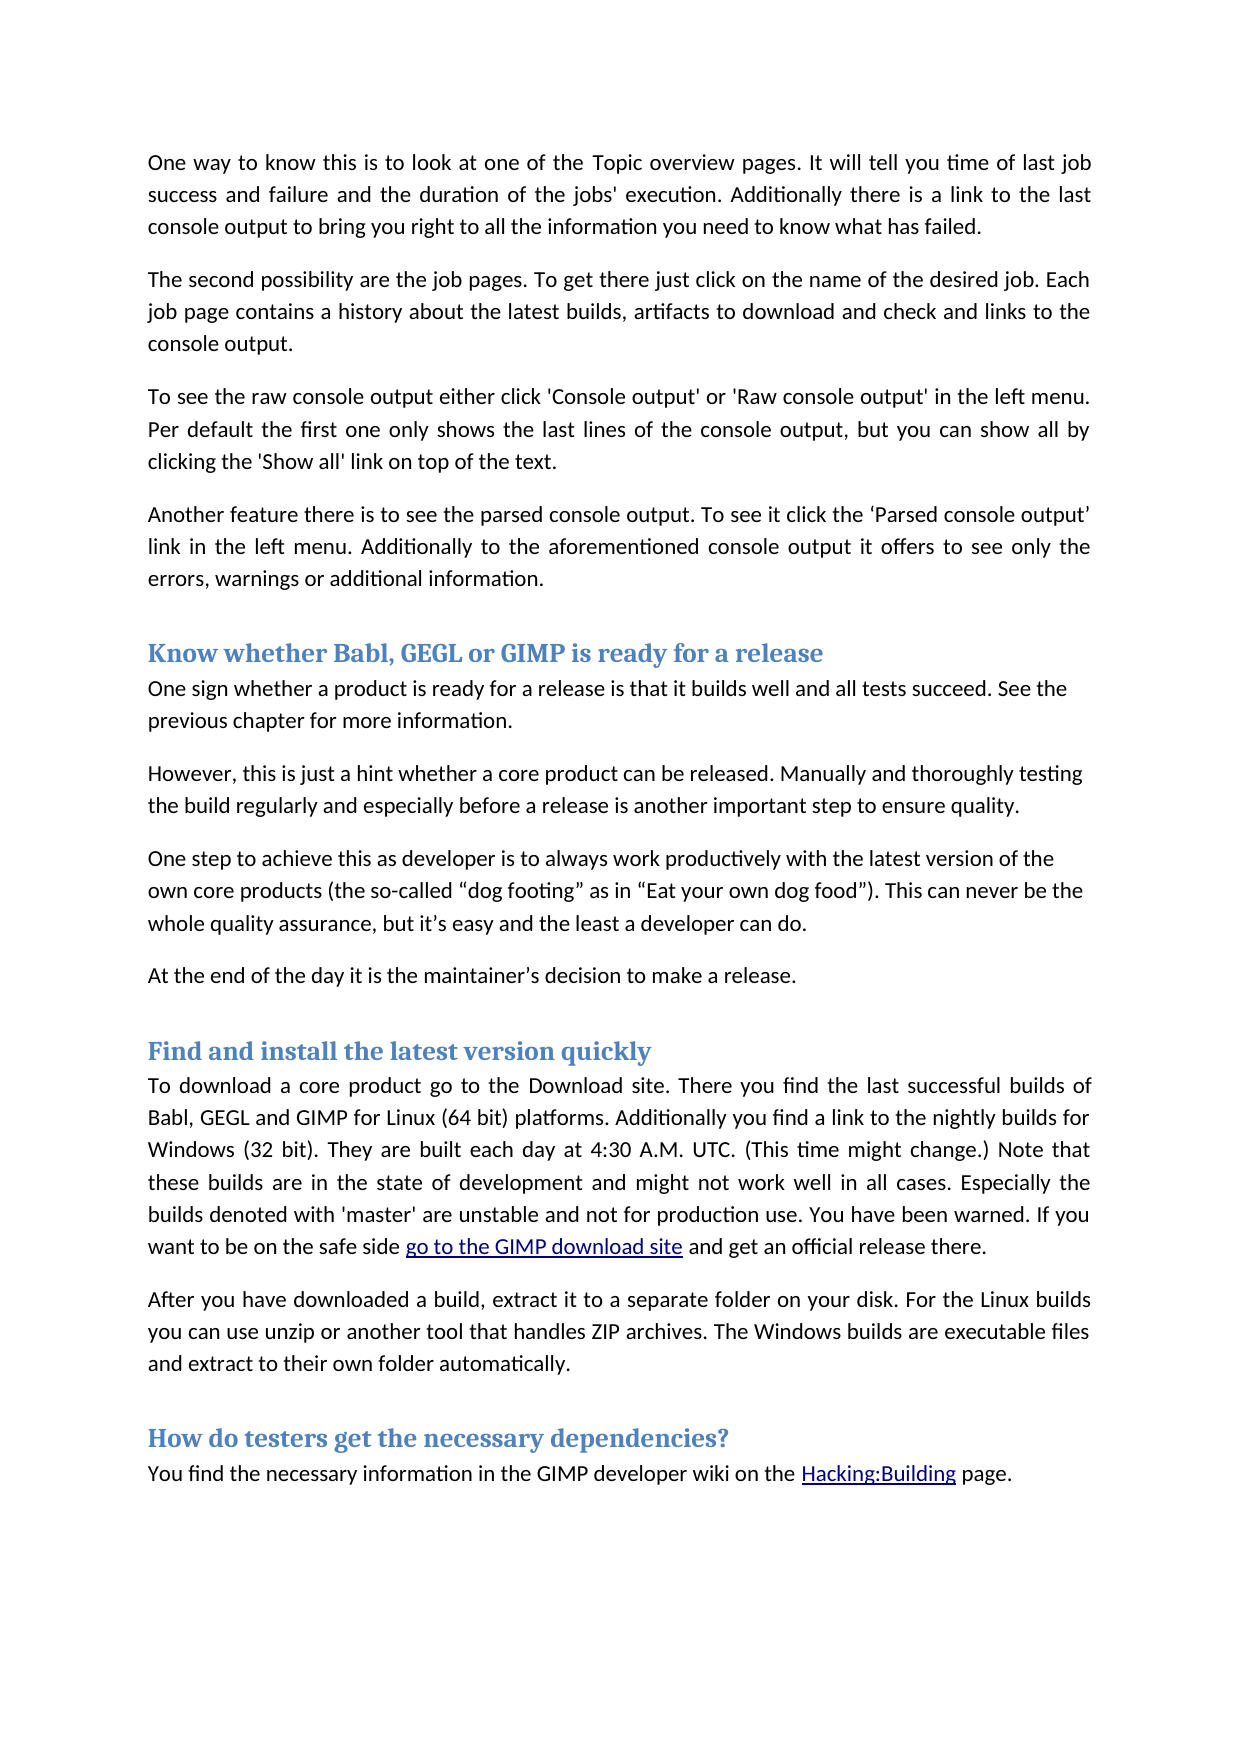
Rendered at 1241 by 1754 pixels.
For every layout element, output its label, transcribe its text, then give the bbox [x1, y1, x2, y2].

text However, this is just a hint whether a core product can be released. Manually and thoroughly testing the build regularly and especially before a release is another important step to ensure quality. [148, 759, 1093, 819]
text After you have downloaded a build, extract it to a separate folder on your disk. For the Linux builds you can use unzip or another tool that handles ZIP archives. The Windows builds are executable files and extract to their own folder automatically. [148, 1285, 1093, 1378]
text At the end of the day it is the maintainer’s decision to make a release. [148, 962, 1093, 990]
text One step to achieve this as developer is to always work productively with the latest version of the own core products (the so-called “dog footing” as in “Eat your own dog food”). This can never be the whole quality assurance, but it’s easy and the least a developer can do. [148, 844, 1093, 937]
text One way to know this is to look at one of the Topic overview pages. It will tell you time of last job success and failure and the duration of the jobs' execution. Additionally there is a link to the last console output to bring you right to all the information you need to know what has failed. [148, 148, 1093, 240]
text To download a core product go to the Download site. There you find the last successful builds of Babl, GEGL and GIMP for Linux (64 bit) platforms. Additionally you find a link to the nightly builds for Windows (32 bit). They are built each day at 4:30 A.M. UTC. (This time might change.) Note that these builds are in the state of development and might not work well in all cases. Especially the builds denoted with 'master' are unstable and not for production use. You have been warned. If you want to be on the safe side go to the GIMP download site and get an official release there. [148, 1071, 1093, 1260]
text You find the necessary information in the GIMP developer wiki on the Hacking:Building page. [148, 1459, 1093, 1487]
subtitle Find and install the latest version quickly [148, 1036, 1093, 1067]
text The second possibility are the job pages. To get there just click on the name of the desired job. Each job page contains a history about the latest builds, artifacts to download and check and links to the console output. [148, 265, 1093, 357]
subtitle Know whether Babl, GEGL or GIMP is ready for a release [148, 638, 1093, 669]
text To see the raw console output either click 'Console output' or 'Raw console output' in the left menu. Per default the first one only shows the last lines of the console output, but you can show all by clicking the 'Show all' link on top of the text. [148, 382, 1093, 475]
text One sign whether a product is ready for a release is that it builds well and all tests succeed. See the previous chapter for more information. [148, 674, 1093, 734]
text Another feature there is to see the parsed console output. To see it click the ‘Parsed console output’ link in the left menu. Additionally to the aforementioned console output it offers to see only the errors, warnings or additional information. [148, 500, 1093, 592]
subtitle How do testers get the necessary dependencies? [148, 1423, 1093, 1454]
